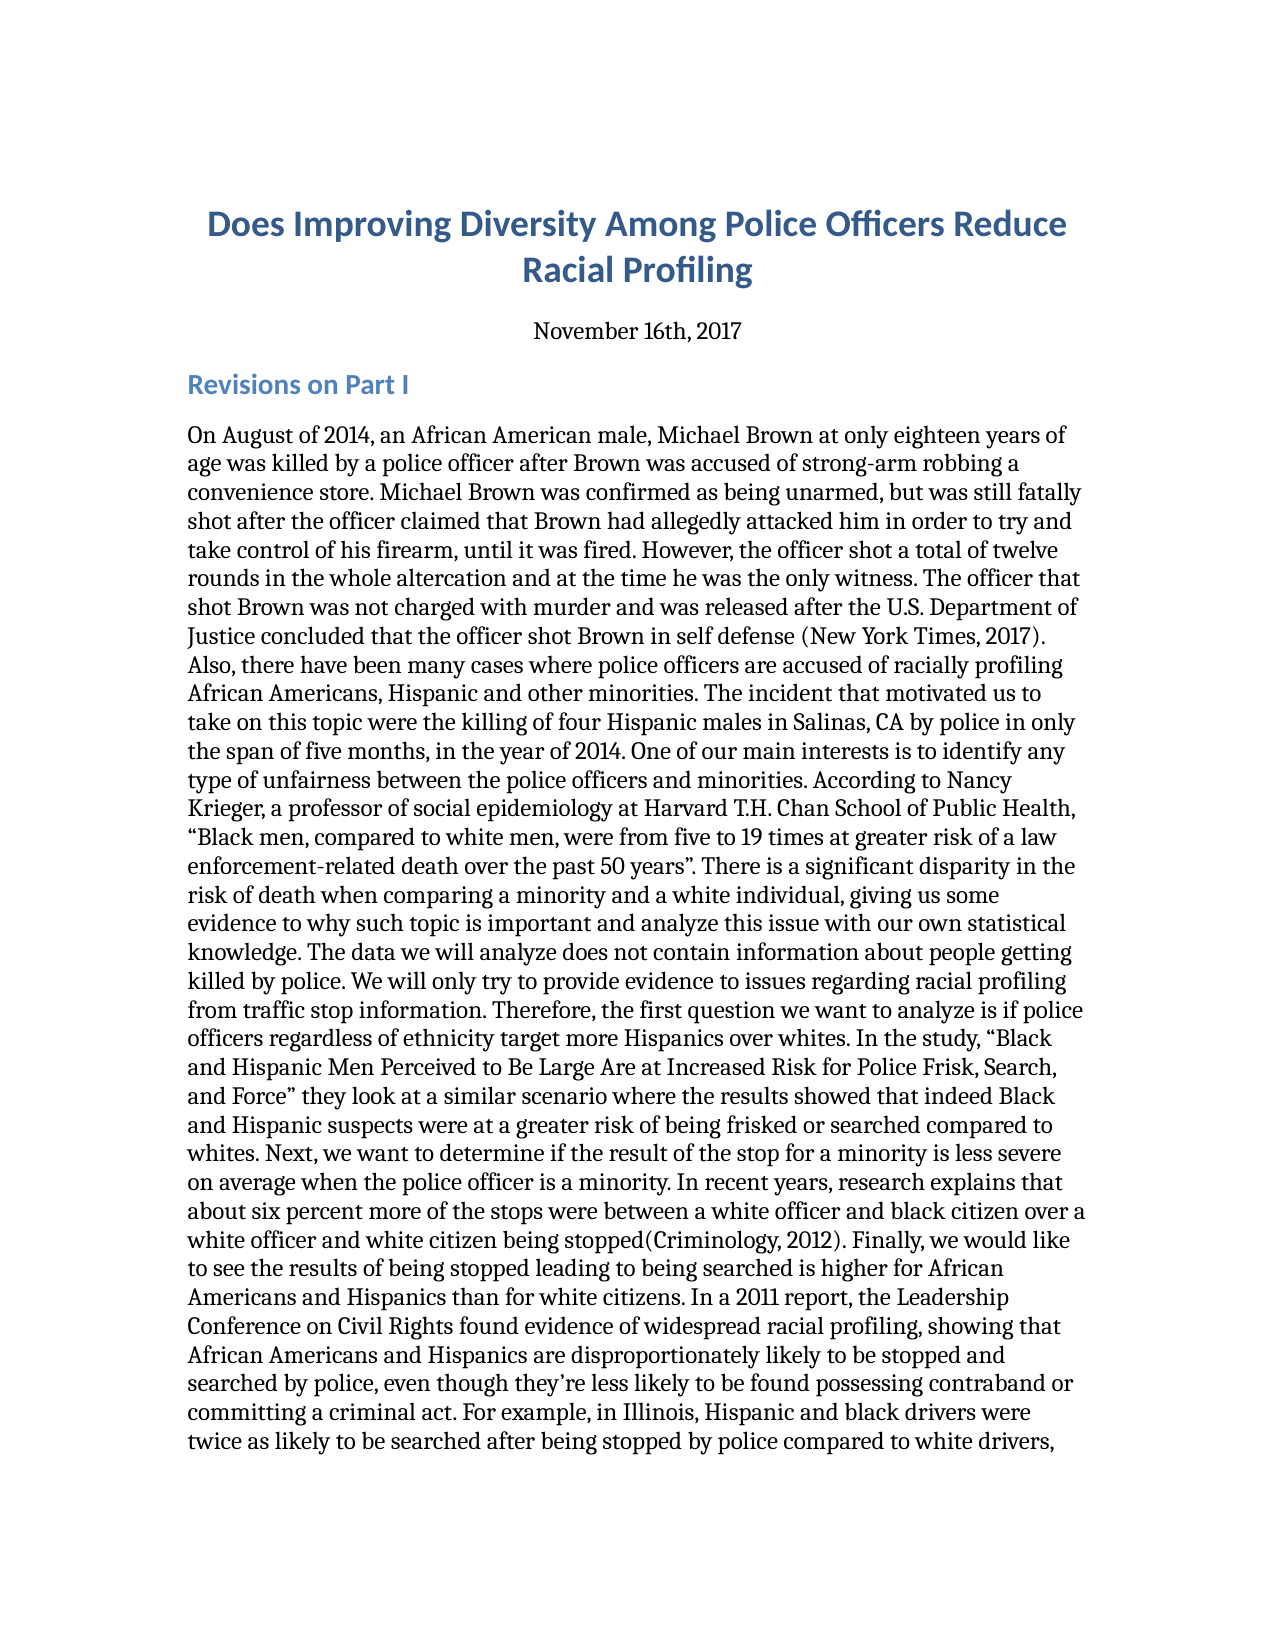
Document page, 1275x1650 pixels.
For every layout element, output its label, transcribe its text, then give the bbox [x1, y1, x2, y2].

text November 16th, 2017 [187, 317, 1087, 345]
subtitle Revisions on Part I [187, 366, 1087, 402]
title Does Improving Diversity Among Police Officers Reduce Racial Profiling [187, 200, 1087, 292]
text On August of 2014, an African American male, Michael Brown at only eighteen years of age was killed by a police officer after Brown was accused of strong-arm robbing a convenience store. Michael Brown was confirmed as being unarmed, but was still fatally shot after the officer claimed that Brown had allegedly attacked him in order to try and take control of his firearm, until it was fired. However, the officer shot a total of twelve rounds in the whole altercation and at the time he was the only witness. The officer that shot Brown was not charged with murder and was released after the U.S. Department of Justice concluded that the officer shot Brown in self defense (New York Times, 2017). Also, there have been many cases where police officers are accused of racially profiling African Americans, Hispanic and other minorities. The incident that motivated us to take on this topic were the killing of four Hispanic males in Salinas, CA by police in only the span of five months, in the year of 2014. One of our main interests is to identify any type of unfairness between the police officers and minorities. According to Nancy Krieger, a professor of social epidemiology at Harvard T.H. Chan School of Public Health, “Black men, compared to white men, were from five to 19 times at greater risk of a law enforcement-related death over the past 50 years”. There is a significant disparity in the risk of death when comparing a minority and a white individual, giving us some evidence to why such topic is important and analyze this issue with our own statistical knowledge. The data we will analyze does not contain information about people getting killed by police. We will only try to provide evidence to issues regarding racial profiling from traffic stop information. Therefore, the first question we want to analyze is if police officers regardless of ethnicity target more Hispanics over whites. In the study, “Black and Hispanic Men Perceived to Be Large Are at Increased Risk for Police Frisk, Search, and Force” they look at a similar scenario where the results showed that indeed Black and Hispanic suspects were at a greater risk of being frisked or searched compared to whites. Next, we want to determine if the result of the stop for a minority is less severe on average when the police officer is a minority. In recent years, research explains that about six percent more of the stops were between a white officer and black citizen over a white officer and white citizen being stopped(Criminology, 2012). Finally, we would like to see the results of being stopped leading to being searched is higher for African Americans and Hispanics than for white citizens. In a 2011 report, the Leadership Conference on Civil Rights found evidence of widespread racial profiling, showing that African Americans and Hispanics are disproportionately likely to be stopped and searched by police, even though they’re less likely to be found possessing contraband or committing a criminal act. For example, in Illinois, Hispanic and black drivers were twice as likely to be searched after being stopped by police compared to white drivers, [187, 421, 1087, 1456]
